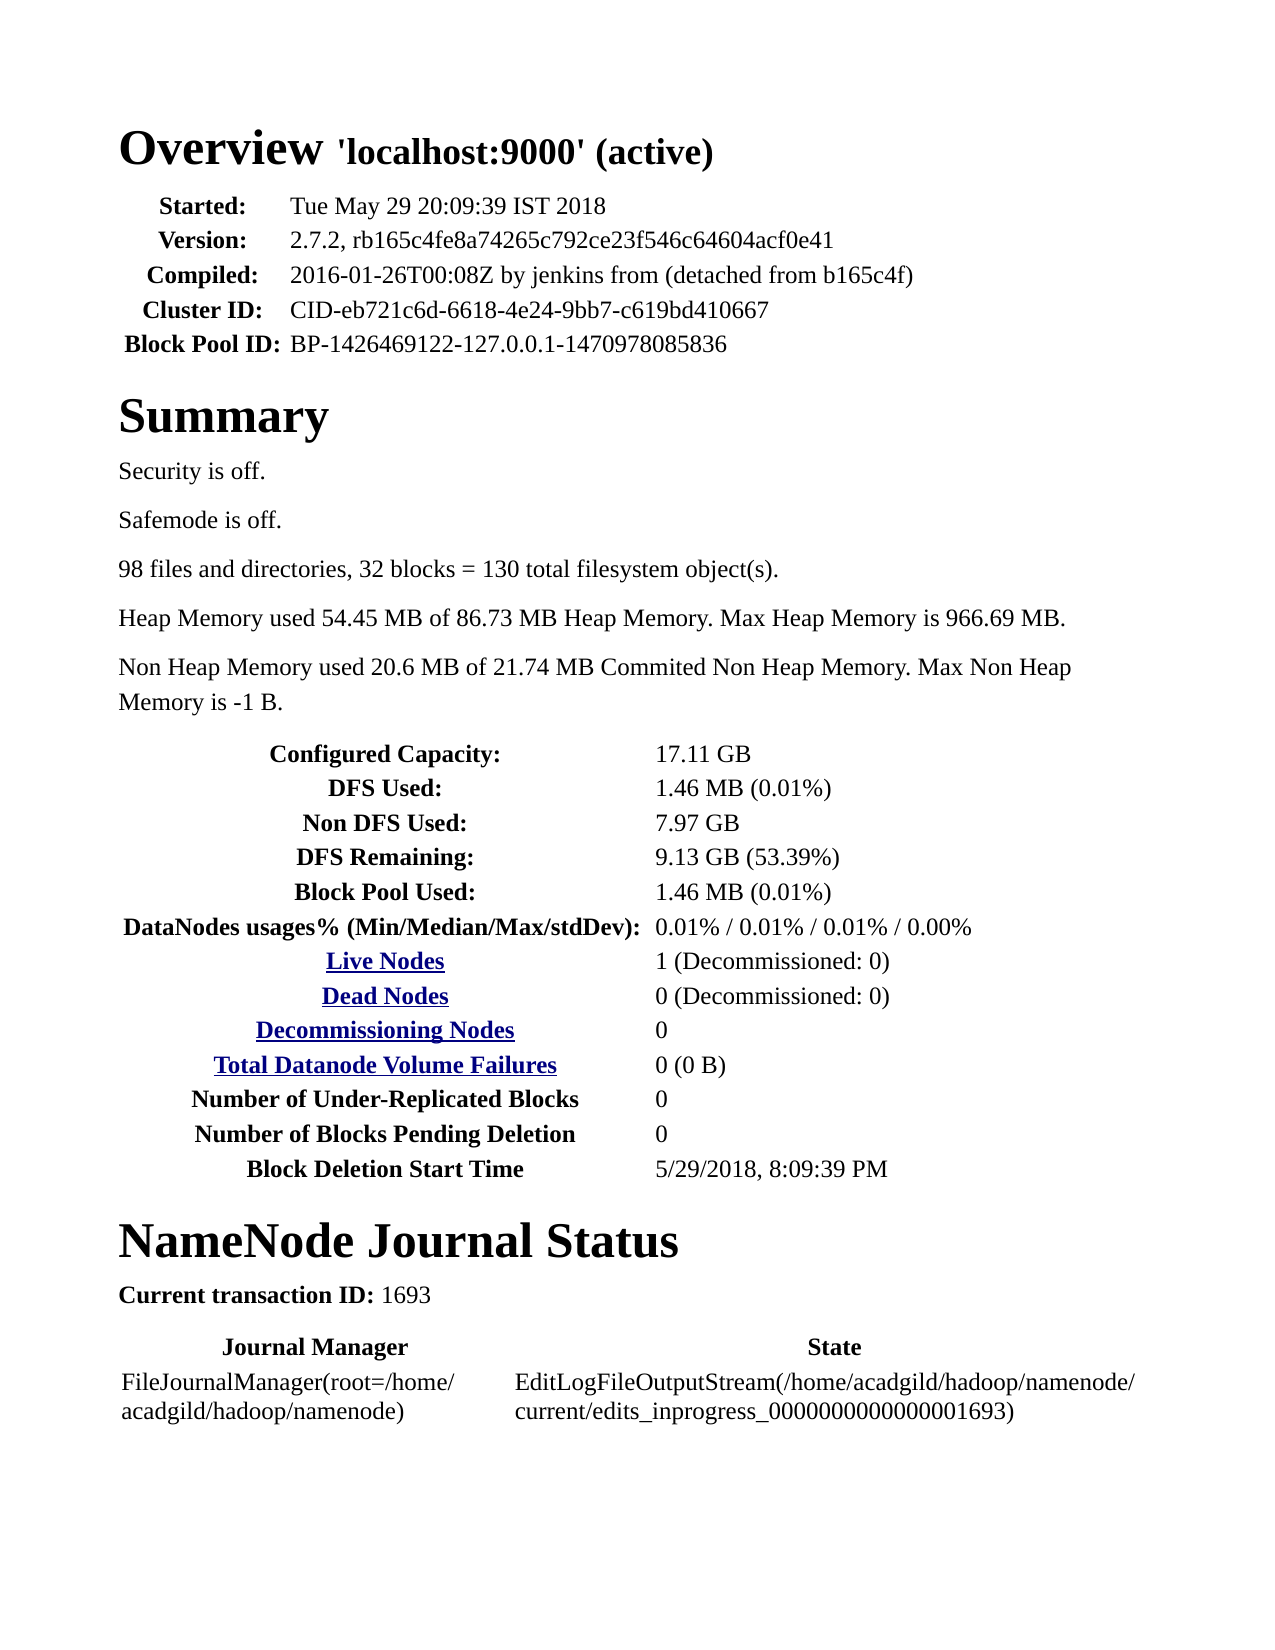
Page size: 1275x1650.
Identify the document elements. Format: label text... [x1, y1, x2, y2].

table_cell 5/29/2018, 8:09:39 PM [652, 1151, 983, 1185]
table_cell Version: [118, 223, 287, 257]
table_cell Compiled: [118, 257, 287, 292]
table_cell Cluster ID: [118, 292, 287, 326]
table_header Tue May 29 20:09:39 IST 2018 [287, 188, 923, 223]
table_cell CID-eb721c6d-6618-4e24-9bb7-c619bd410667 [287, 292, 923, 326]
subtitle Summary [118, 386, 1157, 443]
table_cell Live Nodes [118, 943, 652, 978]
table_cell 7.97 GB [652, 805, 983, 839]
table_cell 2.7.2, rb165c4fe8a74265c792ce23f546c64604acf0e41 [287, 223, 923, 257]
table_cell Decommissioning Nodes [118, 1013, 652, 1047]
table_cell 0 [652, 1013, 983, 1047]
table_cell 0 (0 B) [652, 1047, 983, 1082]
table_cell 9.13 GB (53.39%) [652, 840, 983, 874]
table_cell 1.46 MB (0.01%) [652, 874, 983, 909]
table_cell DFS Used: [118, 770, 652, 805]
table_cell 0 [652, 1116, 983, 1151]
table_cell Total Datanode Volume Failures [118, 1047, 652, 1082]
table_cell Non DFS Used: [118, 805, 652, 839]
text Current transaction ID: 1693 [118, 1280, 1157, 1309]
subtitle Overview 'localhost:9000' (active) [118, 118, 1157, 176]
table_header Started: [118, 188, 287, 223]
table_cell Block Pool ID: [118, 326, 287, 361]
table_cell FileJournalManager(root=/home/acadgild/hadoop/namenode) [118, 1364, 512, 1427]
table_cell 1 (Decommissioned: 0) [652, 943, 983, 978]
table_cell EditLogFileOutputStream(/home/acadgild/hadoop/namenode/current/edits_inprogress_0000000000000001693) [512, 1364, 1157, 1427]
table_header 17.11 GB [652, 736, 983, 770]
text Heap Memory used 54.45 MB of 86.73 MB Heap Memory. Max Heap Memory is 966.69 MB. [118, 603, 1157, 632]
subtitle NameNode Journal Status [118, 1210, 1157, 1268]
table_cell BP-1426469122-127.0.0.1-1470978085836 [287, 326, 923, 361]
table_cell Number of Blocks Pending Deletion [118, 1116, 652, 1151]
table_header State [512, 1330, 1157, 1364]
table_cell Dead Nodes [118, 978, 652, 1012]
table_header Journal Manager [118, 1330, 512, 1364]
table_cell DFS Remaining: [118, 840, 652, 874]
table_cell Block Pool Used: [118, 874, 652, 909]
text Non Heap Memory used 20.6 MB of 21.74 MB Commited Non Heap Memory. Max Non Heap Memory is -1 B. [118, 652, 1157, 716]
table_cell DataNodes usages% (Min/Median/Max/stdDev): [118, 909, 652, 943]
table_header Configured Capacity: [118, 736, 652, 770]
text Safemode is off. [118, 505, 1157, 534]
table_cell 0.01% / 0.01% / 0.01% / 0.00% [652, 909, 983, 943]
table_cell 0 (Decommissioned: 0) [652, 978, 983, 1012]
table_cell 0 [652, 1082, 983, 1116]
table_cell 2016-01-26T00:08Z by jenkins from (detached from b165c4f) [287, 257, 923, 292]
text Security is off. [118, 456, 1157, 485]
text 98 files and directories, 32 blocks = 130 total filesystem object(s). [118, 554, 1157, 583]
table_cell 1.46 MB (0.01%) [652, 770, 983, 805]
table_cell Number of Under-Replicated Blocks [118, 1082, 652, 1116]
table_cell Block Deletion Start Time [118, 1151, 652, 1185]
